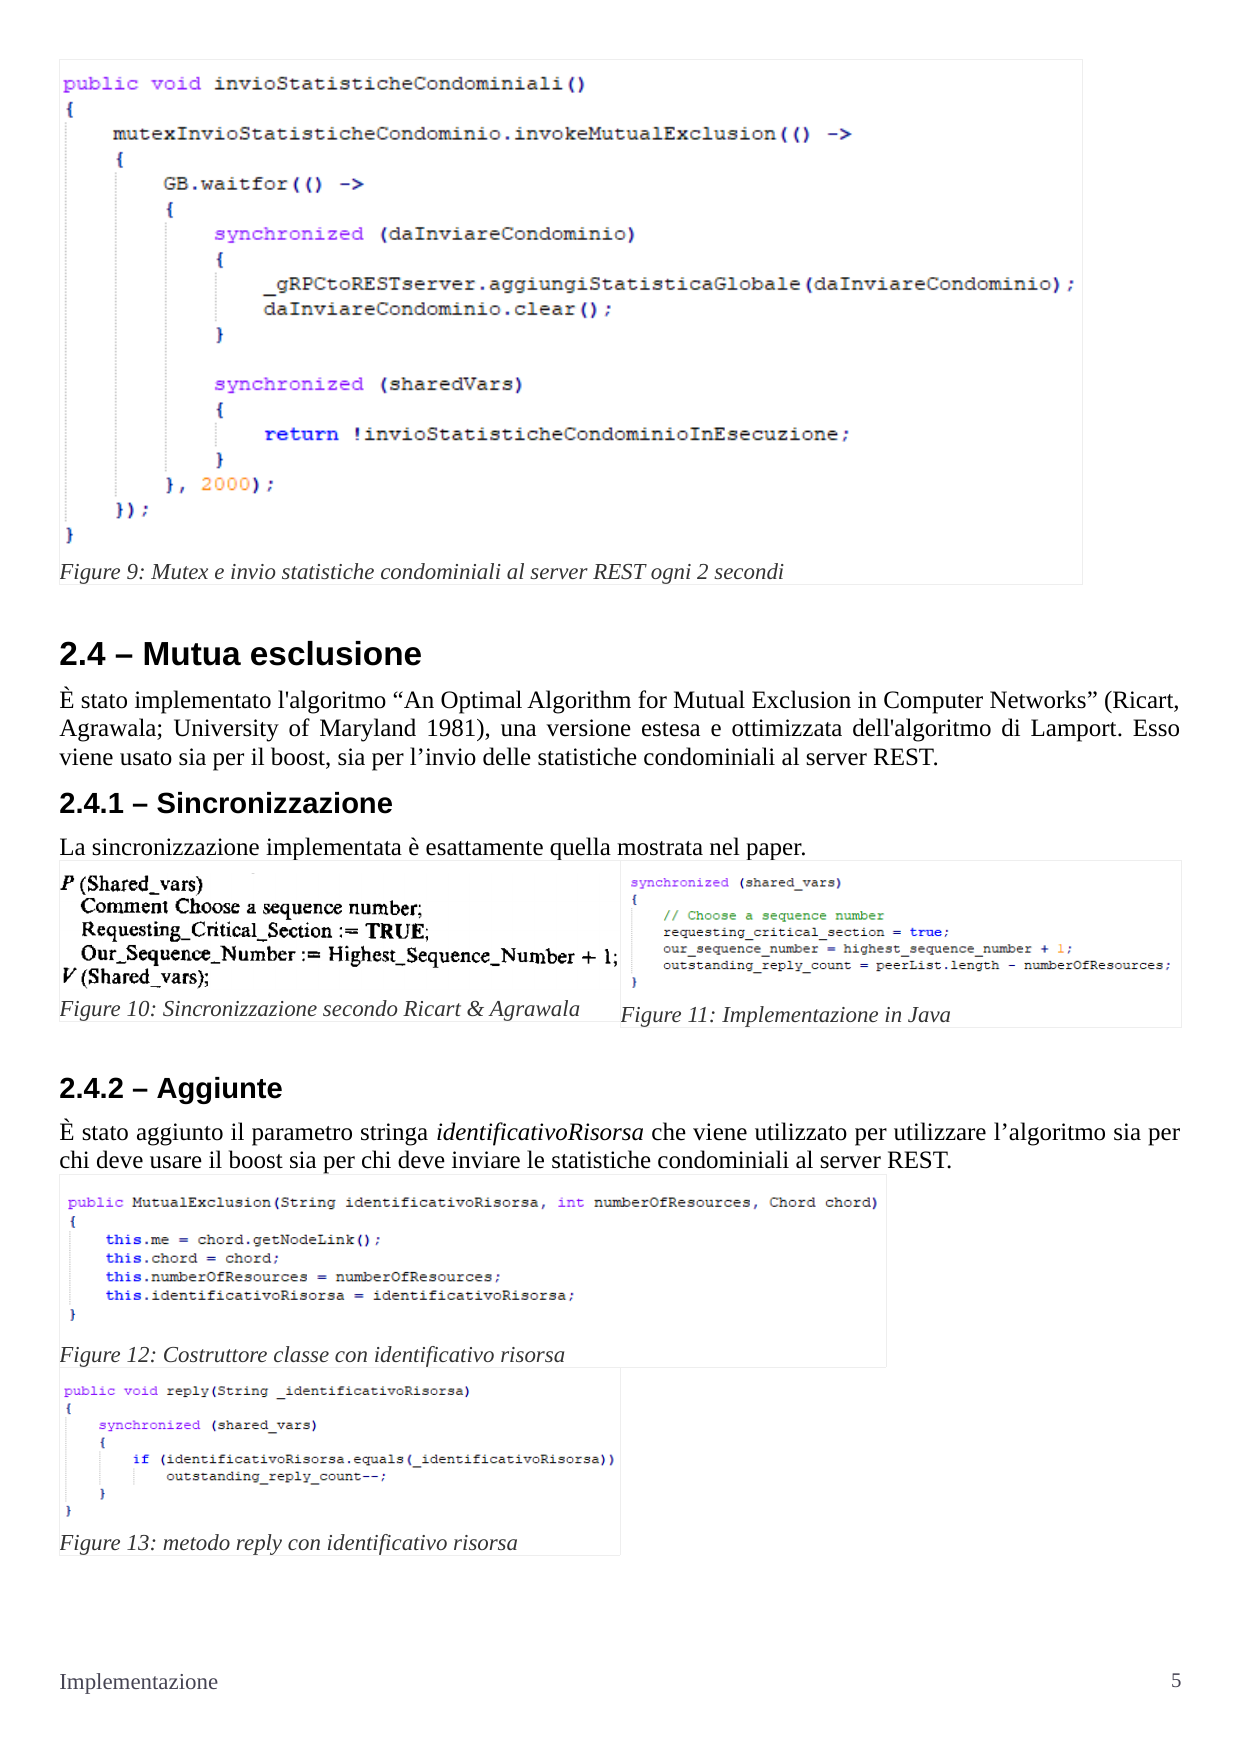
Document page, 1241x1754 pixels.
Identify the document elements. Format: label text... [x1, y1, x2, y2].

table_cell [60, 1524, 620, 1555]
picture [60, 873, 620, 990]
table_cell [621, 1367, 1181, 1555]
subtitle Mutua esclusione [59, 634, 1181, 672]
table_header [60, 861, 620, 873]
table_header [60, 1175, 886, 1186]
table_header [60, 990, 620, 1021]
subtitle Sincronizzazione [59, 786, 1181, 819]
table_header [59, 1022, 620, 1056]
table_header [60, 60, 1082, 71]
picture [621, 873, 1181, 996]
picture [60, 1379, 620, 1524]
table_cell [60, 1368, 620, 1379]
table_header [1083, 59, 1181, 584]
subtitle Aggiunte [59, 1071, 1181, 1104]
table_header [887, 1174, 1181, 1367]
table_header [621, 861, 1181, 873]
picture [60, 1186, 886, 1336]
table_header [621, 996, 1181, 1027]
table_cell [59, 584, 1181, 613]
text È stato implementato l'algoritmo “An Optimal Algorithm for Mutual Exclusion in Computer Networks” (Ricart, Agrawala; University of Maryland 1981), una versione estesa e ottimizzata dell'algoritmo di Lamport. Esso viene usato sia per il boost, sia per l’invio delle statistiche condominiali al server REST. [59, 685, 1181, 771]
table_header [60, 1336, 886, 1367]
picture [60, 71, 1082, 553]
text È stato aggiunto il parametro stringa identificativoRisorsa che viene utilizzato per utilizzare l’algoritmo sia per chi deve usare il boost sia per chi deve inviare le statistiche condominiali al server REST. [59, 1117, 1181, 1174]
text La sincronizzazione implementata è esattamente quella mostrata nel paper. [59, 832, 1181, 860]
table_header [620, 1028, 1181, 1056]
table_header [60, 553, 1082, 584]
